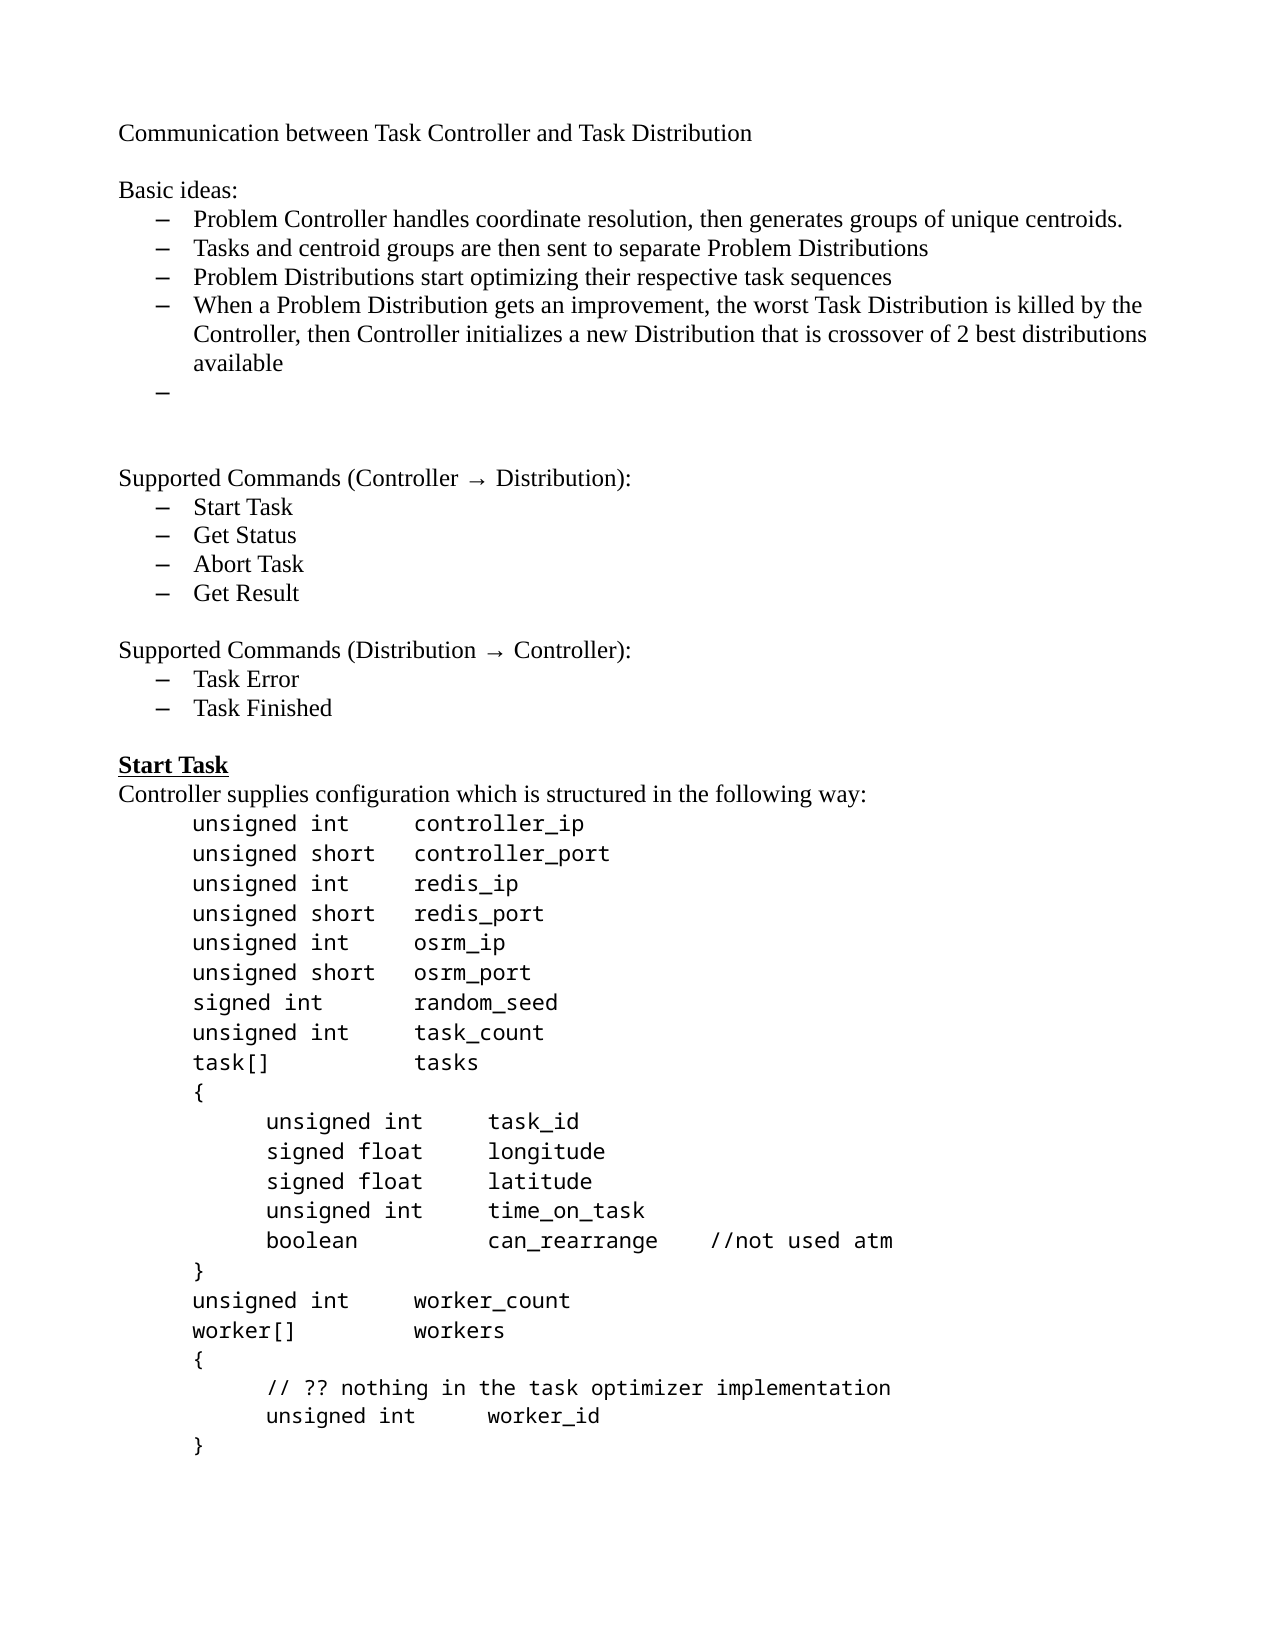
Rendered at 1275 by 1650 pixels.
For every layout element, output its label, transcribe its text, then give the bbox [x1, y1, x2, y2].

text unsigned int task_count [118, 1017, 1157, 1046]
text Communication between Task Controller and Task Distribution [118, 118, 1157, 147]
text Supported Commands (Controller → Distribution): [118, 463, 1157, 492]
text // ?? nothing in the task optimizer implementation [118, 1373, 1157, 1401]
text signed float latitude [118, 1166, 1157, 1195]
text unsigned int osrm_ip [118, 927, 1157, 957]
list Tasks and centroid groups are then sent to separate Problem Distributions [156, 233, 1157, 262]
text Controller supplies configuration which is structured in the following way: [118, 779, 1157, 808]
text signed int random_seed [118, 987, 1157, 1017]
text Supported Commands (Distribution → Controller): [118, 636, 1157, 664]
text unsigned int redis_ip [118, 868, 1157, 897]
text { [118, 1076, 1157, 1106]
text unsigned int worker_count [118, 1285, 1157, 1314]
text unsigned short redis_port [118, 897, 1157, 927]
text boolean can_rearrange //not used atm [118, 1225, 1157, 1255]
text unsigned int task_id [118, 1106, 1157, 1136]
list Task Finished [156, 693, 1157, 722]
text worker[] workers [118, 1314, 1157, 1344]
text unsigned short controller_port [118, 838, 1157, 868]
text } [118, 1255, 1157, 1285]
list Start Task [156, 492, 1157, 521]
text signed float longitude [118, 1136, 1157, 1166]
list Get Status [156, 521, 1157, 549]
text unsigned short osrm_port [118, 957, 1157, 987]
text Basic ideas: [118, 176, 1157, 204]
text { [118, 1344, 1157, 1373]
list Get Result [156, 578, 1157, 607]
text unsigned int time_on_task [118, 1195, 1157, 1225]
list When a Problem Distribution gets an improvement, the worst Task Distribution is killed by the Controller, then Controller initializes a new Distribution that is crossover of 2 best distributions available [156, 291, 1157, 377]
text unsigned int worker_id [118, 1401, 1157, 1430]
text task[] tasks [118, 1046, 1157, 1076]
list Task Error [156, 664, 1157, 693]
text unsigned int controller_ip [118, 808, 1157, 838]
list Abort Task [156, 549, 1157, 578]
list Problem Distributions start optimizing their respective task sequences [156, 262, 1157, 291]
text } [118, 1430, 1157, 1458]
list Problem Controller handles coordinate resolution, then generates groups of unique centroids. [156, 204, 1157, 233]
text Start Task [118, 751, 1157, 779]
